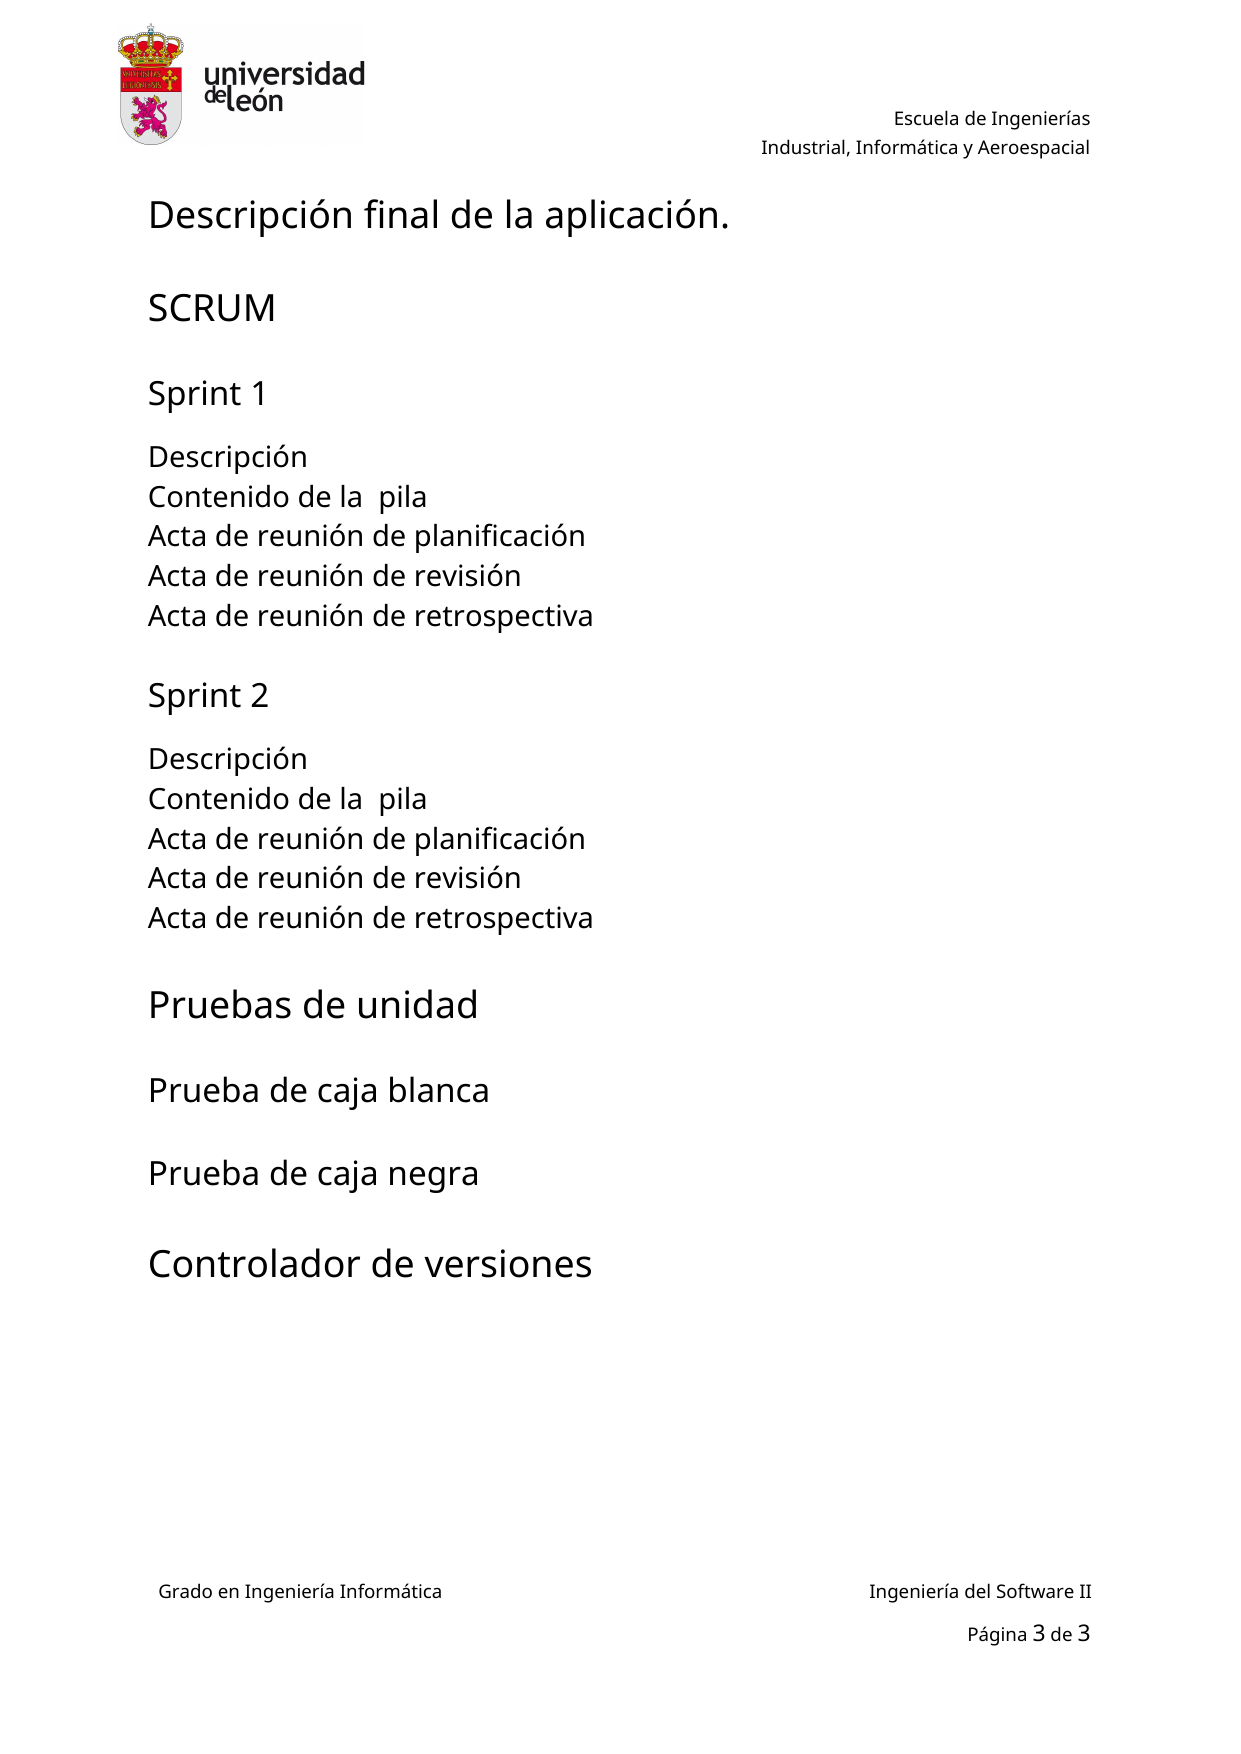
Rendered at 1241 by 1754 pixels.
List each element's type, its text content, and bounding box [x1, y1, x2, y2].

subtitle Sprint 2 [148, 672, 1090, 718]
subtitle Prueba de caja negra [148, 1150, 1090, 1196]
subtitle Pruebas de unidad [148, 979, 1090, 1030]
subtitle Contenido de la pila [148, 778, 1090, 818]
subtitle Acta de reunión de revisión [148, 858, 1090, 897]
subtitle Controlador de versiones [148, 1237, 1090, 1288]
subtitle Acta de reunión de revisión [148, 555, 1090, 595]
subtitle Acta de reunión de retrospectiva [148, 897, 1090, 937]
subtitle Prueba de caja blanca [148, 1067, 1090, 1113]
subtitle Acta de reunión de planificación [148, 818, 1090, 858]
subtitle Acta de reunión de retrospectiva [148, 595, 1090, 635]
subtitle Contenido de la pila [148, 476, 1090, 516]
subtitle Sprint 1 [148, 370, 1090, 416]
subtitle Descripción final de la aplicación. [148, 189, 1090, 240]
subtitle Acta de reunión de planificación [148, 516, 1090, 555]
picture [117, 23, 365, 146]
subtitle SCRUM [148, 282, 1090, 333]
subtitle Descripción [148, 436, 1090, 476]
subtitle Descripción [148, 738, 1090, 778]
